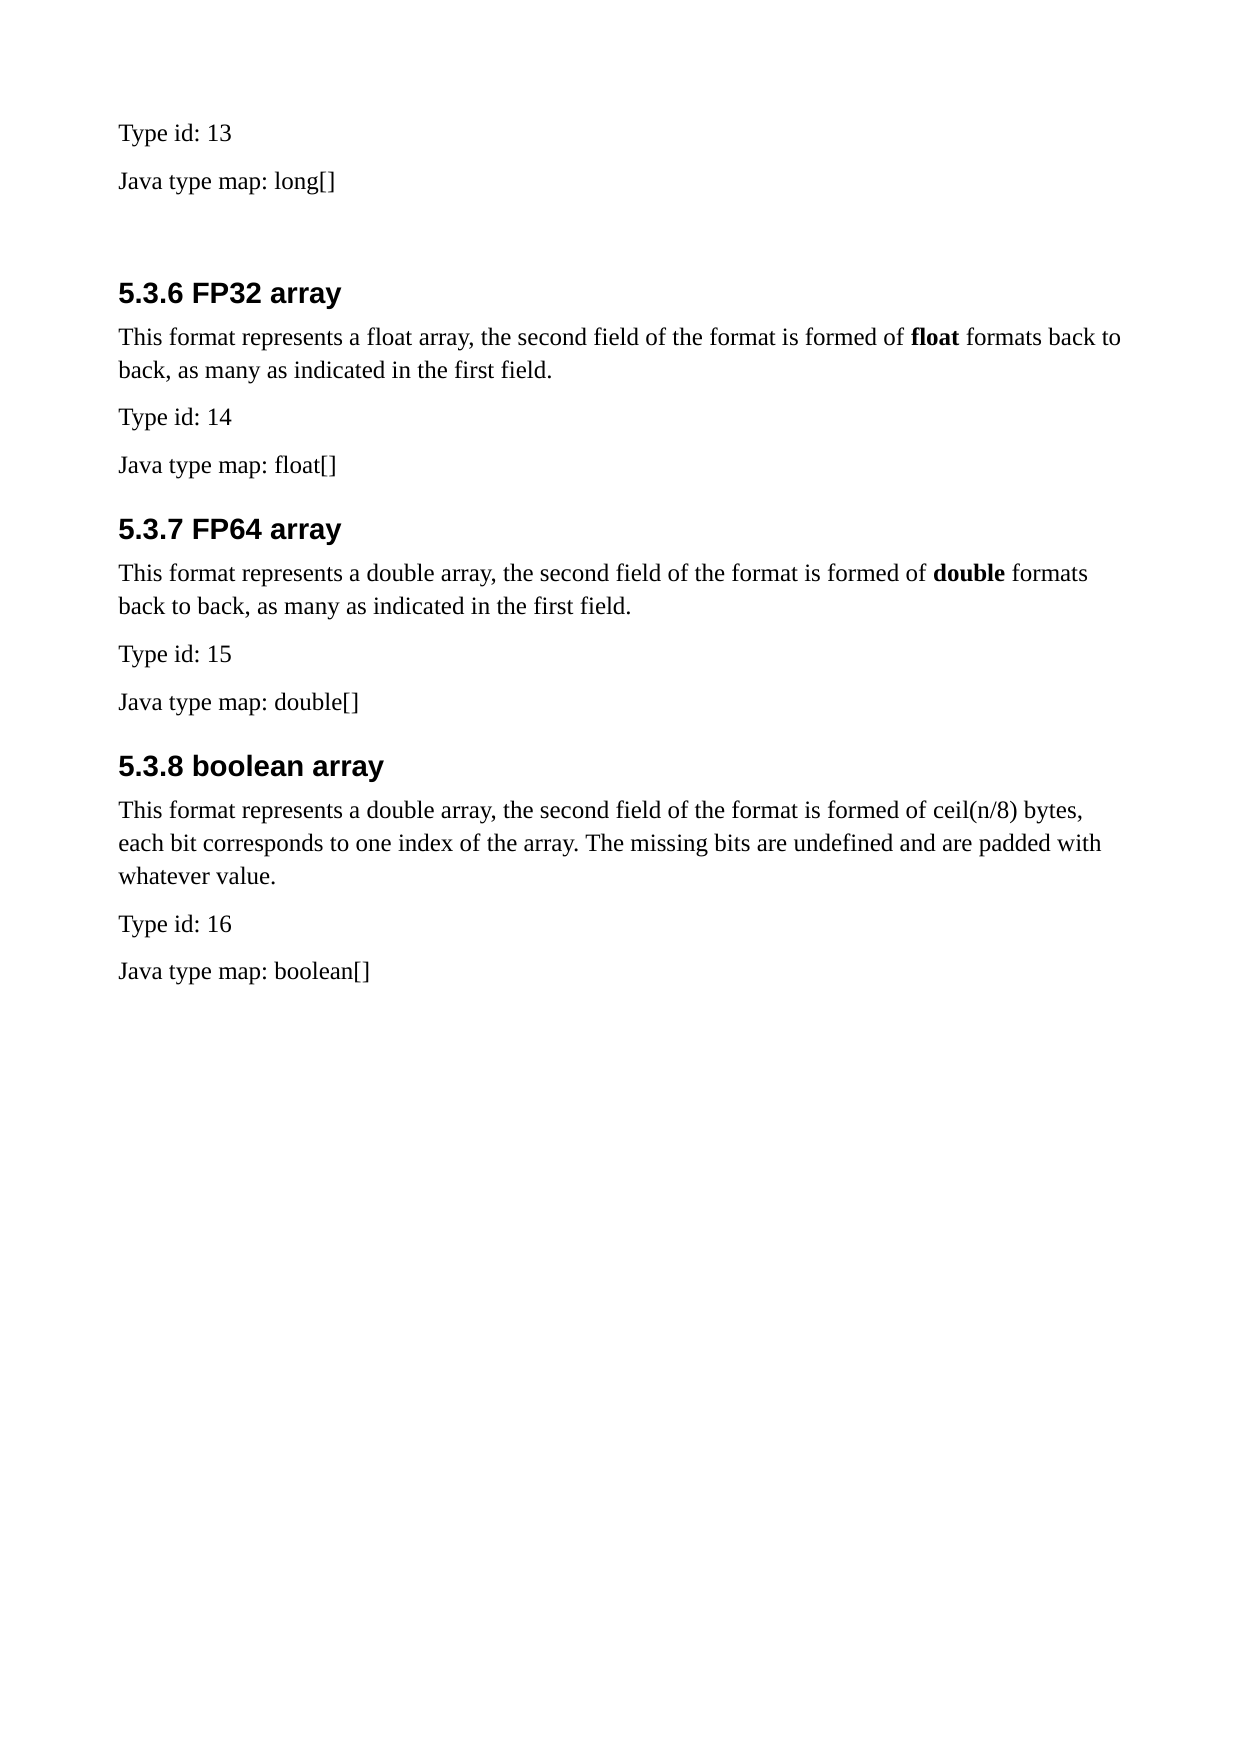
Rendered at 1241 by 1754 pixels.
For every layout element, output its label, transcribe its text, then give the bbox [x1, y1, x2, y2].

text Java type map: boolean[] [118, 956, 1122, 985]
text Type id: 16 [118, 909, 1122, 937]
text This format represents a float array, the second field of the format is formed of float formats back to back, as many as indicated in the first field. [118, 322, 1122, 383]
text This format represents a double array, the second field of the format is formed of ceil(n/8) bytes, each bit corresponds to one index of the array. The missing bits are undefined and are padded with whatever value. [118, 795, 1122, 890]
text Java type map: float[] [118, 450, 1122, 479]
subtitle 5.3.7 FP64 array [118, 512, 1122, 546]
text Type id: 13 [118, 118, 1122, 147]
text This format represents a double array, the second field of the format is formed of double formats back to back, as many as indicated in the first field. [118, 558, 1122, 620]
text Java type map: long[] [118, 166, 1122, 194]
text Java type map: double[] [118, 687, 1122, 715]
subtitle 5.3.8 boolean array [118, 749, 1122, 783]
text Type id: 14 [118, 402, 1122, 431]
text Type id: 15 [118, 639, 1122, 668]
subtitle 5.3.6 FP32 array [118, 276, 1122, 309]
